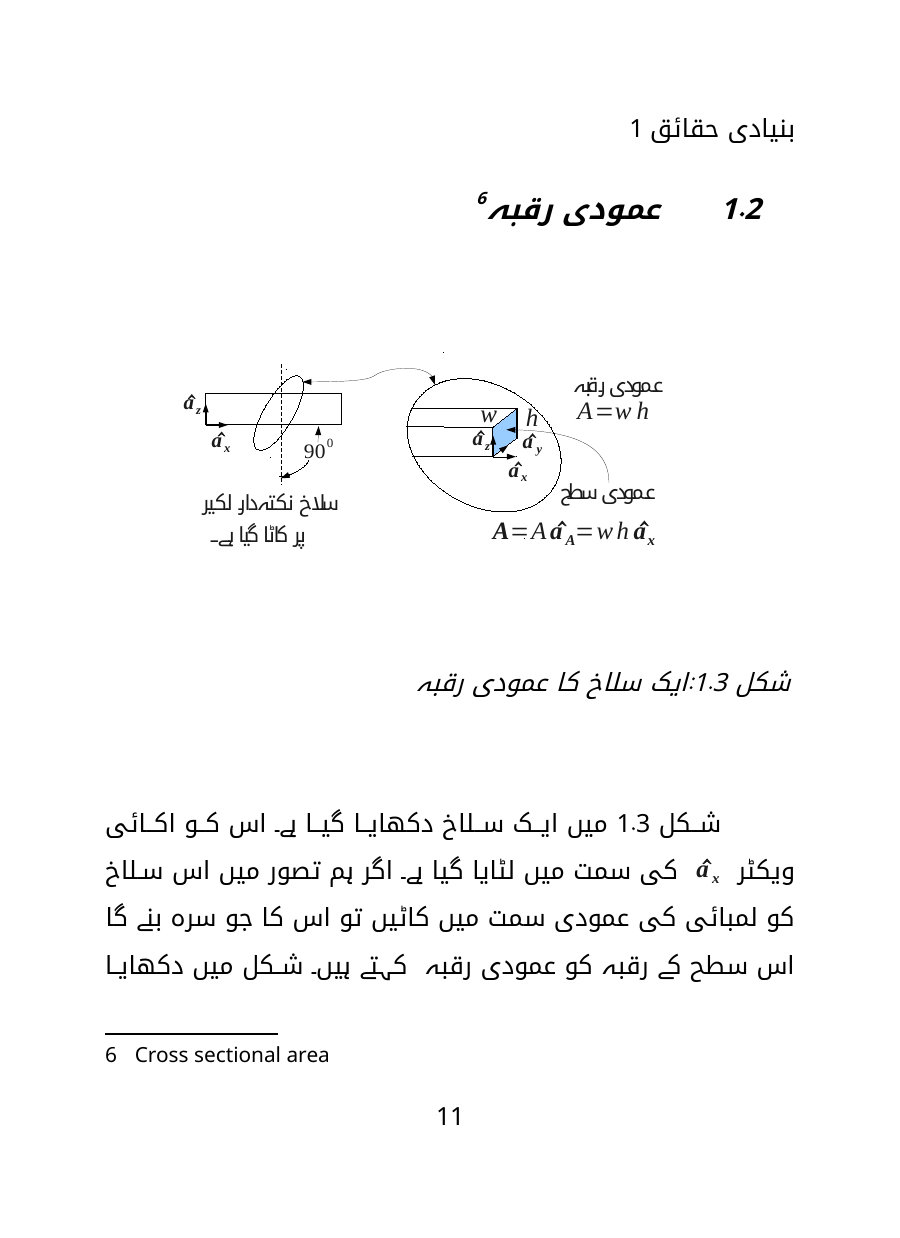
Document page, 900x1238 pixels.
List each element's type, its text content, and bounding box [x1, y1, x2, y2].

text شکل 1.3 میں ایک سلاخ دکھایا گیا ہے۔ اس کو اکائی ویکٹرکی سمت میں لٹایا گیا ہے۔ اگر ہم تصور میں اس سلاخ کو لمبائی کی عمودی سمت میں کاٹیں تو اس کا جو سرہ بنے گا اس سطح کے رقبہ کو عمودی رقبہ کہتے ہیں۔ شکل میں دکھایا گیا عمودی رقبہ کی مقدار ہے جہاں [105, 800, 795, 989]
text شکل 1.3:ایک سلاخ کا عمودی رقبہ [110, 263, 790, 707]
subtitle عمودی رقبہ [105, 182, 720, 238]
list Cross sectional area [105, 1040, 795, 1068]
